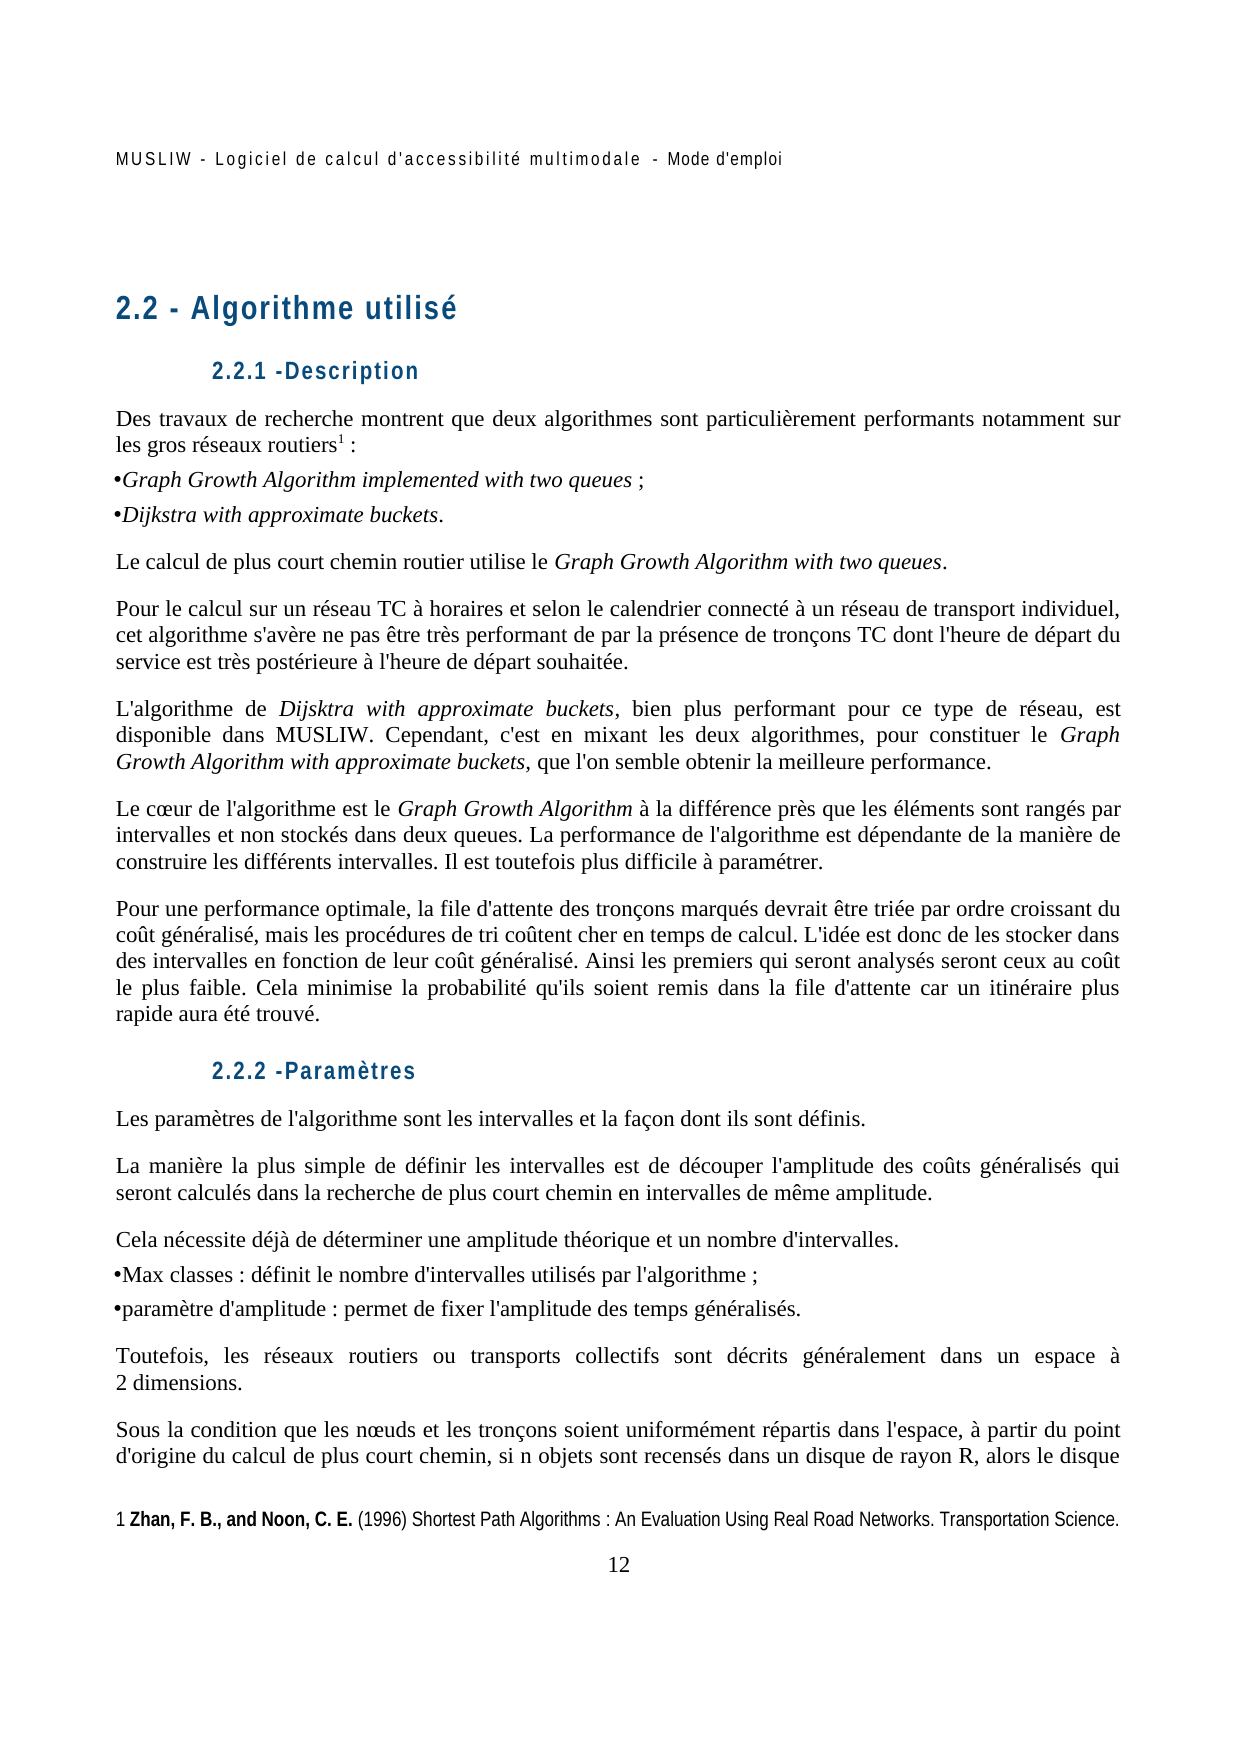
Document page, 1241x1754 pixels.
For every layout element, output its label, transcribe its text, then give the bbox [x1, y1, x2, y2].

text La manière la plus simple de définir les intervalles est de découper l'amplitude des coûts généralisés qui seront calculés dans la recherche de plus court chemin en intervalles de même amplitude. [116, 1152, 1122, 1205]
text Pour une performance optimale, la file d'attente des tronçons marqués devrait être triée par ordre croissant du coût généralisé, mais les procédures de tri coûtent cher en temps de calcul. L'idée est donc de les stocker dans des intervalles en fonction de leur coût généralisé. Ainsi les premiers qui seront analysés seront ceux au coût le plus faible. Cela minimise la probabilité qu'ils soient remis dans la file d'attente car un itinéraire plus rapide aura été trouvé. [116, 895, 1122, 1027]
subtitle Description [211, 356, 1122, 384]
text Les paramètres de l'algorithme sont les intervalles et la façon dont ils sont définis. [116, 1105, 1122, 1132]
subtitle Paramètres [211, 1056, 1122, 1084]
text Le cœur de l'algorithme est le Graph Growth Algorithm à la différence près que les éléments sont rangés par intervalles et non stockés dans deux queues. La performance de l'algorithme est dépendante de la manière de construire les différents intervalles. Il est toutefois plus difficile à paramétrer. [116, 795, 1122, 874]
subtitle Algorithme utilisé [116, 288, 1122, 326]
list paramètre d'amplitude : permet de fixer l'amplitude des temps généralisés. [114, 1295, 1127, 1322]
text L'algorithme de Dijsktra with approximate buckets, bien plus performant pour ce type de réseau, est disponible dans MUSLIW. Cependant, c'est en mixant les deux algorithmes, pour constituer le Graph Growth Algorithm with approximate buckets, que l'on semble obtenir la meilleure performance. [116, 695, 1122, 774]
text Zhan, F. B., and Noon, C. E. (1996) Shortest Path Algorithms : An Evaluation Using Real Road Networks. Transportation Science. [116, 1507, 1122, 1531]
list Dijkstra with approximate buckets. [114, 501, 1127, 527]
text Cela nécessite déjà de déterminer une amplitude théorique et un nombre d'intervalles. [116, 1226, 1122, 1252]
list Graph Growth Algorithm implemented with two queues ; [114, 466, 1127, 492]
text Toutefois, les réseaux routiers ou transports collectifs sont décrits généralement dans un espace à 2 dimensions. [116, 1343, 1122, 1395]
text Pour le calcul sur un réseau TC à horaires et selon le calendrier connecté à un réseau de transport individuel, cet algorithme s'avère ne pas être très performant de par la présence de tronçons TC dont l'heure de départ du service est très postérieure à l'heure de départ souhaitée. [116, 595, 1122, 674]
text Le calcul de plus court chemin routier utilise le Graph Growth Algorithm with two queues. [116, 548, 1122, 574]
list Max classes : définit le nombre d'intervalles utilisés par l'algorithme ; [114, 1261, 1127, 1287]
text Sous la condition que les nœuds et les tronçons soient uniformément répartis dans l'espace, à partir du point d'origine du calcul de plus court chemin, si n objets sont recensés dans un disque de rayon R, alors le disque [116, 1416, 1122, 1469]
text Des travaux de recherche montrent que deux algorithmes sont particulièrement performants notamment sur les gros réseaux routiers : [116, 405, 1122, 458]
